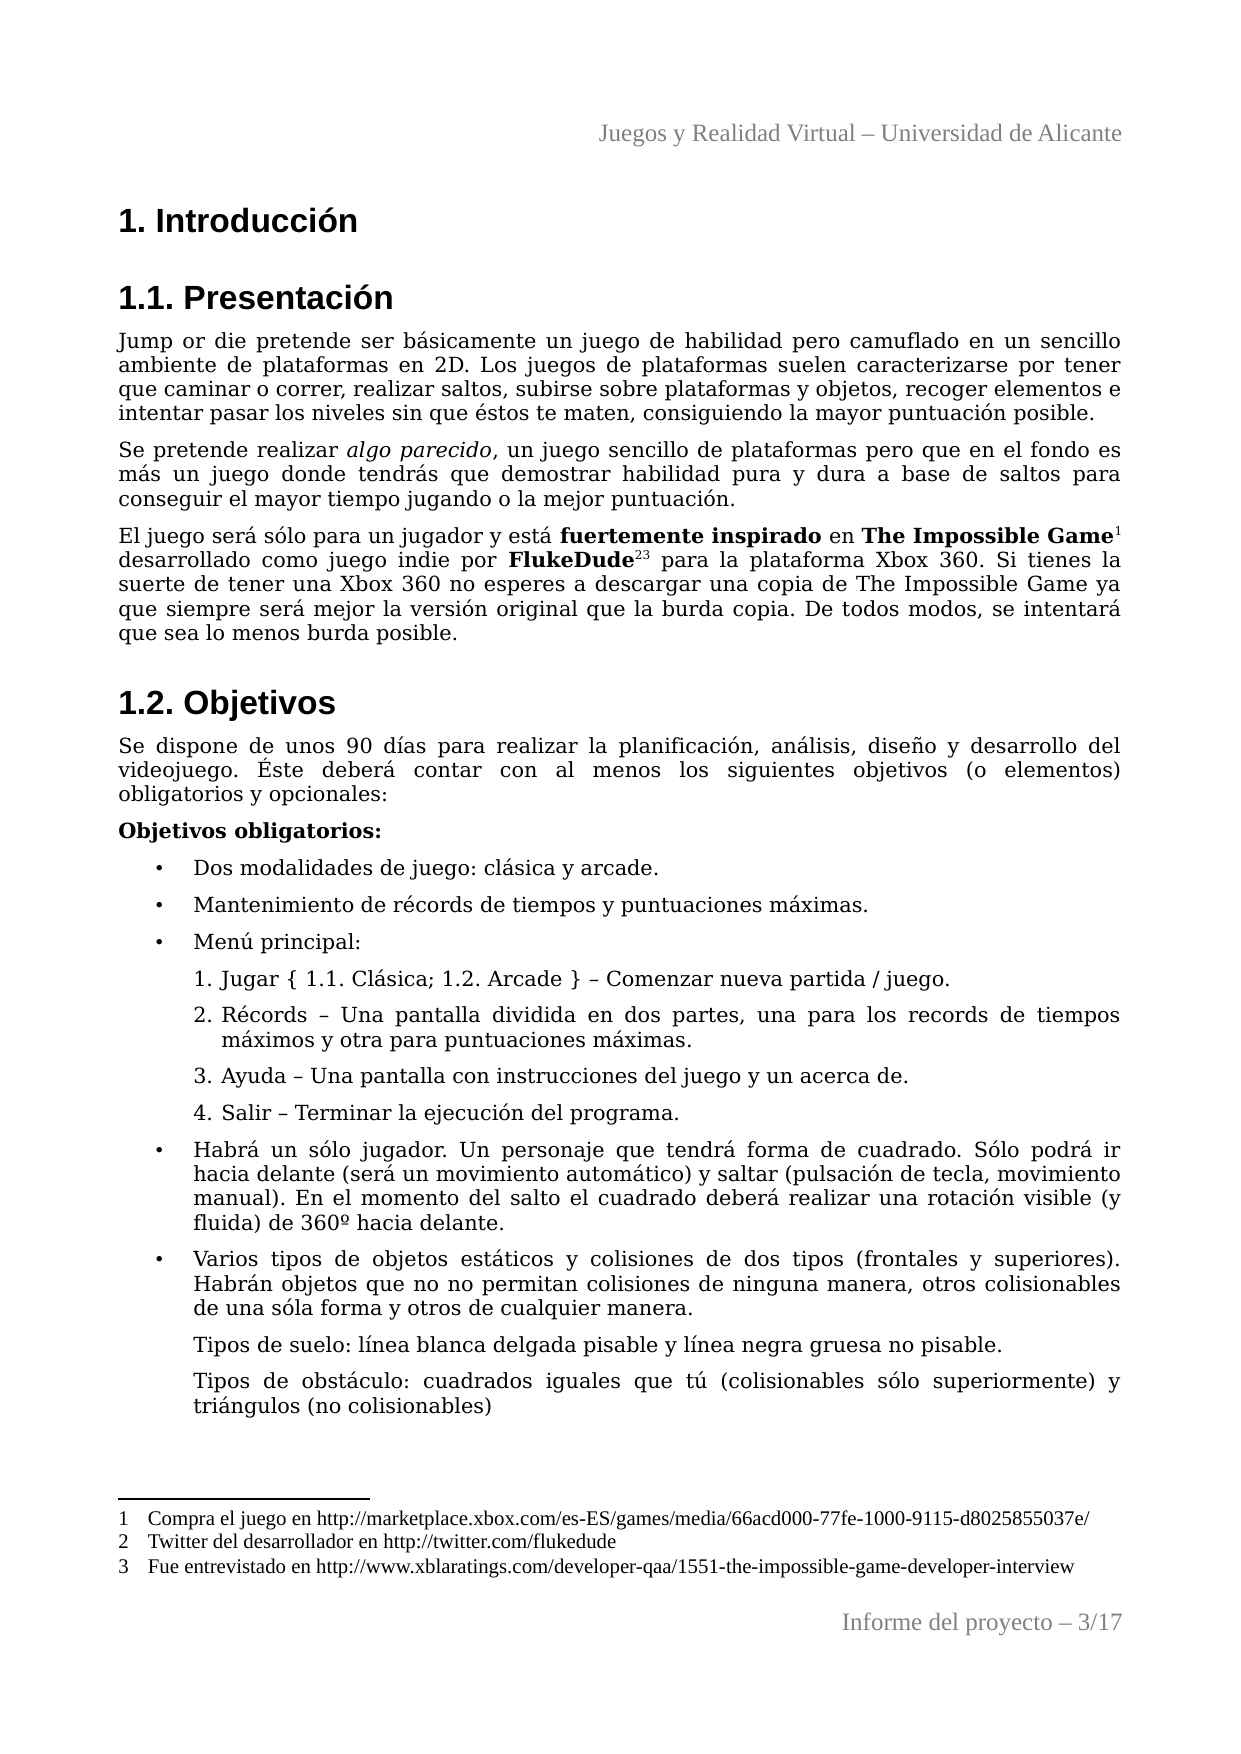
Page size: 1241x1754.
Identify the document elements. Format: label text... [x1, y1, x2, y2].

text Objetivos obligatorios: [118, 819, 1122, 844]
list Varios tipos de objetos estáticos y colisiones de dos tipos (frontales y superiores). Habrán objetos que no no permitan colisiones de ninguna manera, otros colisionables de una sóla forma y otros de cualquier manera. [156, 1247, 1122, 1320]
list Dos modalidades de juego: clásica y arcade. [156, 856, 1122, 881]
list Tipos de obstáculo: cuadrados iguales que tú (colisionables sólo superiormente) y triángulos (no colisionables) [156, 1369, 1122, 1418]
list Salir – Terminar la ejecución del programa. [193, 1101, 1122, 1125]
list Habrá un sólo jugador. Un personaje que tendrá forma de cuadrado. Sólo podrá ir hacia delante (será un movimiento automático) y saltar (pulsación de tecla, movimiento manual). En el momento del salto el cuadrado deberá realizar una rotación visible (y fluida) de 360º hacia delante. [156, 1138, 1122, 1235]
text El juego será sólo para un jugador y está fuertemente inspirado en The Impossible Game desarrollado como juego indie por FlukeDude para la plataforma Xbox 360. Si tienes la suerte de tener una Xbox 360 no esperes a descargar una copia de The Impossible Game ya que siempre será mejor la versión original que la burda copia. De todos modos, se intentará que sea lo menos burda posible. [118, 523, 1122, 645]
text Se dispone de unos 90 días para realizar la planificación, análisis, diseño y desarrollo del videojuego. Éste deberá contar con al menos los siguientes objetivos (o elementos) obligatorios y opcionales: [118, 734, 1122, 807]
text Fue entrevistado en http://www.xblaratings.com/developer-qaa/1551-the-impossible-game-developer-interview [118, 1553, 1122, 1578]
list Jugar { 1.1. Clásica; 1.2. Arcade } – Comenzar nueva partida / juego. [193, 967, 1122, 991]
list Ayuda – Una pantalla con instrucciones del juego y un acerca de. [193, 1064, 1122, 1089]
subtitle 1. Introducción [118, 201, 1122, 240]
list Mantenimiento de récords de tiempos y puntuaciones máximas. [156, 893, 1122, 917]
text Compra el juego en http://marketplace.xbox.com/es-ES/games/media/66acd000-77fe-1000-9115-d8025855037e/ [118, 1505, 1122, 1529]
list Menú principal: [156, 930, 1122, 954]
list Récords – Una pantalla dividida en dos partes, una para los records de tiempos máximos y otra para puntuaciones máximas. [193, 1003, 1122, 1052]
subtitle 1.2. Objetivos [118, 683, 1122, 721]
list Tipos de suelo: línea blanca delgada pisable y línea negra gruesa no pisable. [156, 1333, 1122, 1357]
subtitle 1.1. Presentación [118, 277, 1122, 316]
text Se pretende realizar algo parecido, un juego sencillo de plataformas pero que en el fondo es más un juego donde tendrás que demostrar habilidad pura y dura a base de saltos para conseguir el mayor tiempo jugando o la mejor puntuación. [118, 438, 1122, 511]
text Jump or die pretende ser básicamente un juego de habilidad pero camuflado en un sencillo ambiente de plataformas en 2D. Los juegos de plataformas suelen caracterizarse por tener que caminar o correr, realizar saltos, subirse sobre plataformas y objetos, recoger elementos e intentar pasar los niveles sin que éstos te maten, consiguiendo la mayor puntuación posible. [118, 329, 1122, 426]
text Twitter del desarrollador en http://twitter.com/flukedude [118, 1529, 1122, 1553]
